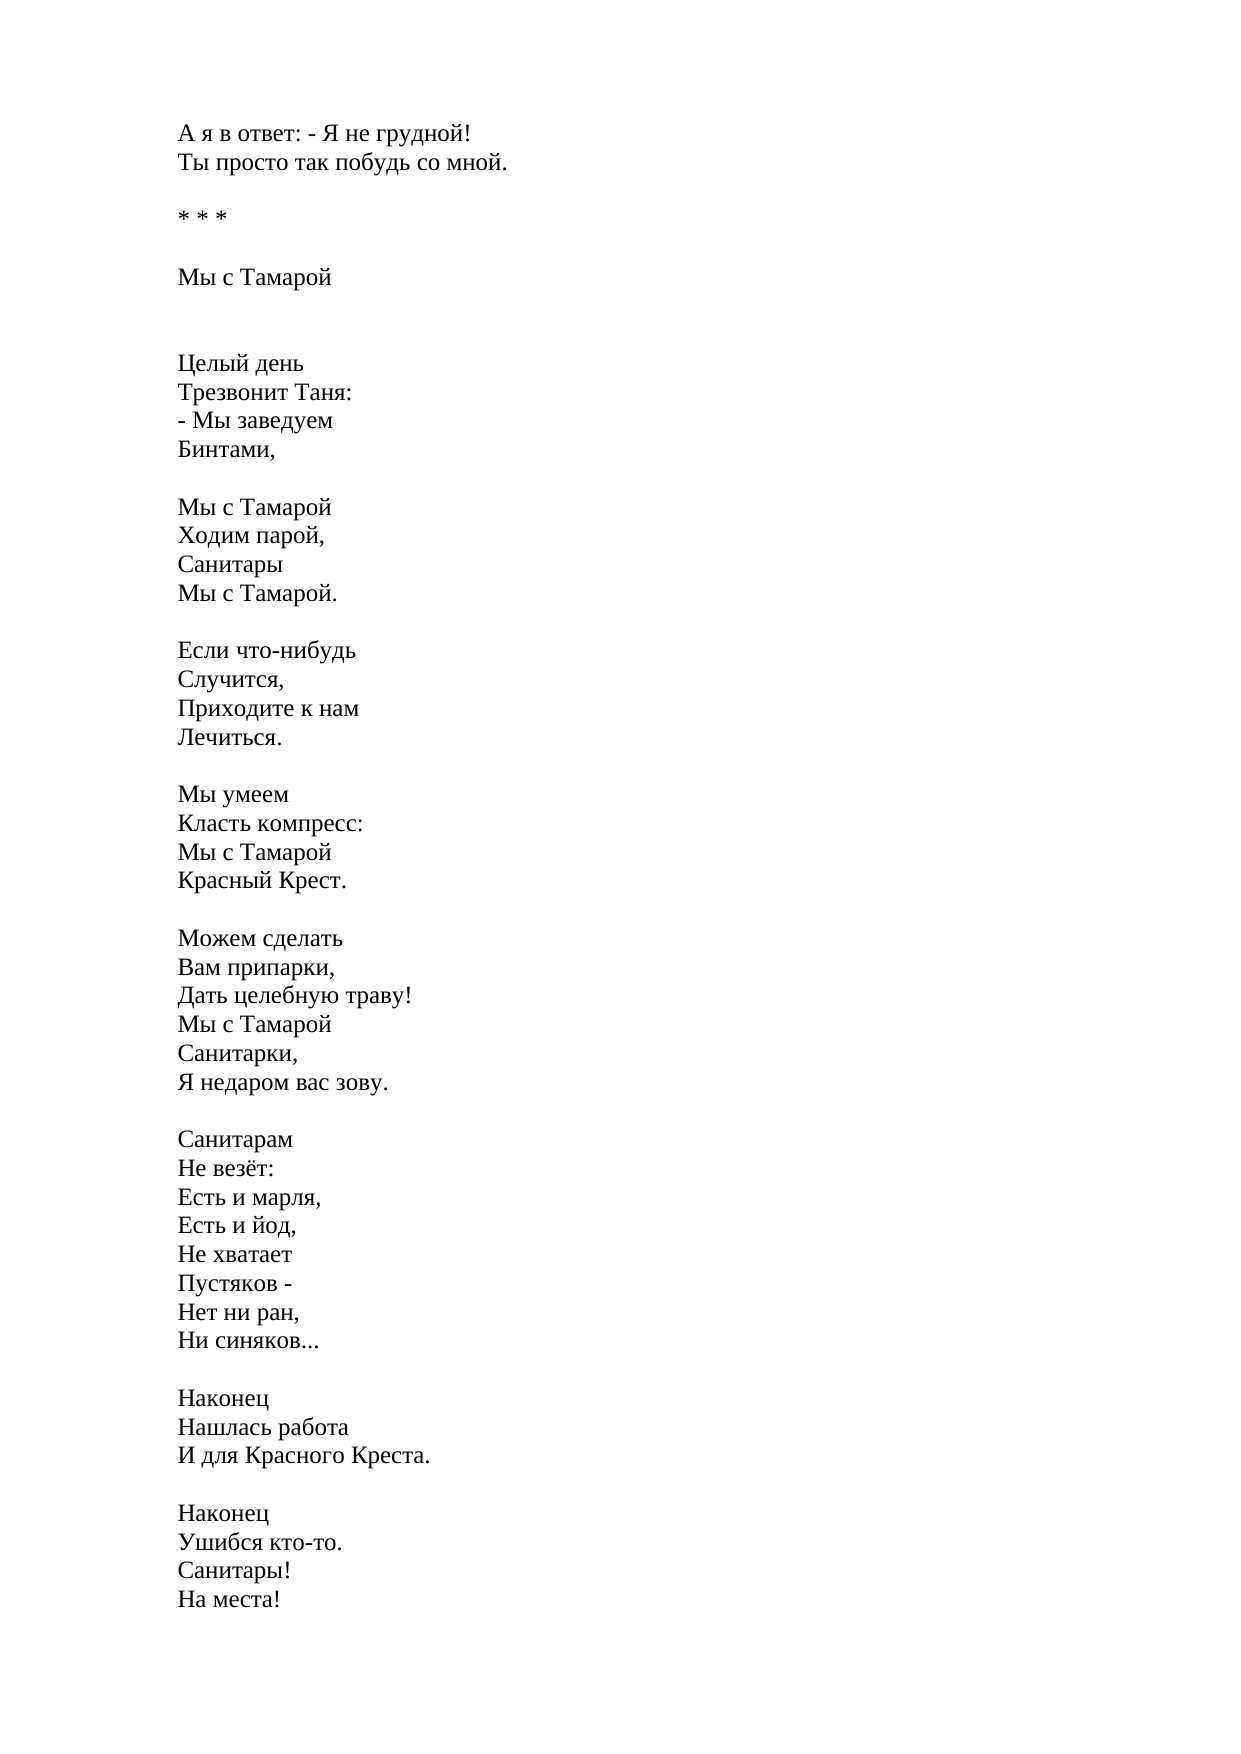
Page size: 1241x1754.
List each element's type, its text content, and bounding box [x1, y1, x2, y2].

text А я в ответ: - Я не грудной! Ты просто так побудь со мной. * * * Мы с Тамарой Целый день Трезвонит Таня: - Мы заведуем Бинтами, Мы с Тамарой Ходим парой, Санитары Мы с Тамарой. Если что-нибудь Случится, Приходите к нам Лечиться. Мы умеем Класть компресс: Мы с Тамарой Красный Крест. Можем сделать Вам припарки, Дать целебную траву! Мы с Тамарой Санитарки, Я недаром вас зову. Санитарам Не везёт: Есть и марля, Есть и йод, Не хватает Пустяков - Нет ни ран, Ни синяков... Наконец Нашлась работа И для Красного Креста. Наконец Ушибся кто-то. Санитары! На места! [177, 118, 1152, 1613]
